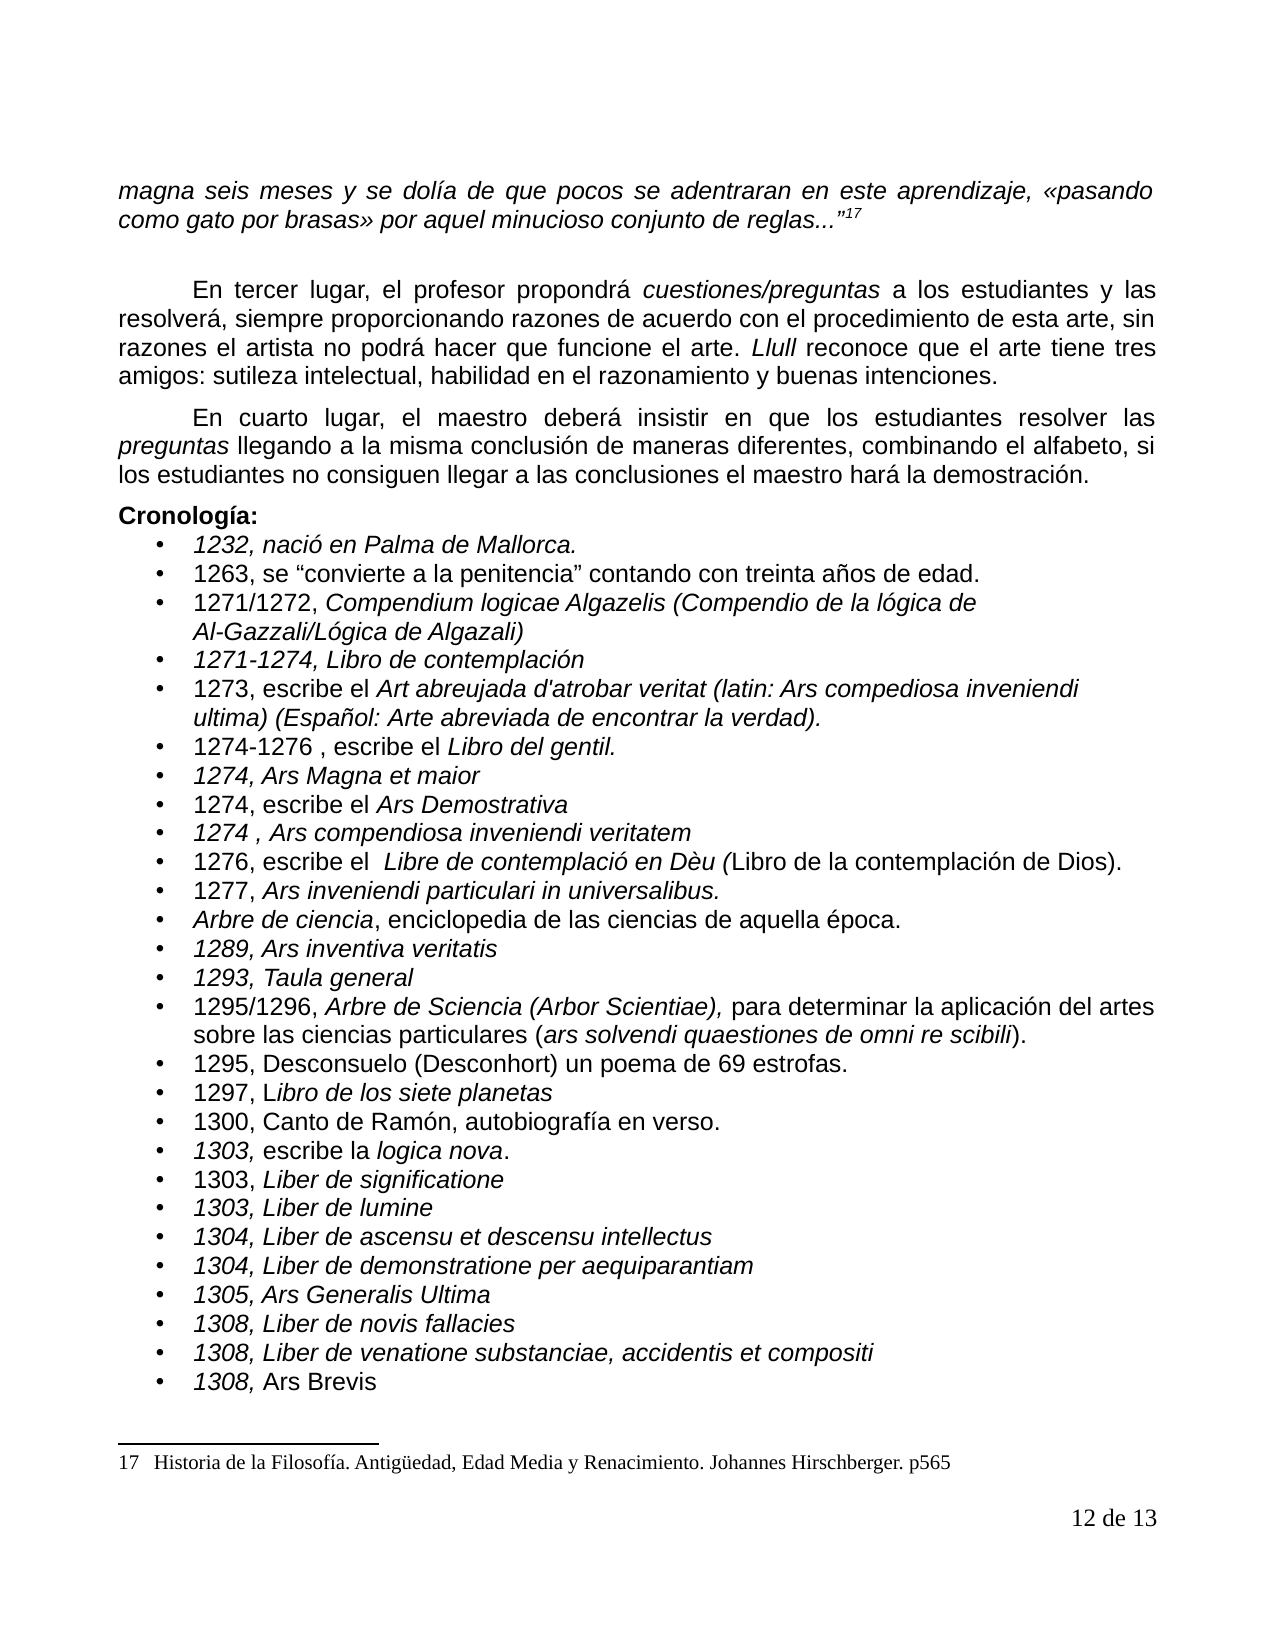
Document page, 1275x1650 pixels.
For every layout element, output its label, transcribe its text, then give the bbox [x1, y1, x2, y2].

list 1274 , Ars compendiosa inveniendi veritatem [156, 818, 1157, 847]
list 1263, se “convierte a la penitencia” contando con treinta años de edad. [156, 559, 1157, 588]
list 1273, escribe el Art abreujada d'atrobar veritat (latin: Ars compediosa inveniendi ultima) (Español: Arte abreviada de encontrar la verdad). [156, 674, 1157, 732]
list 1305, Ars Generalis Ultima [156, 1280, 1157, 1309]
text magna seis meses y se dolía de que pocos se adentraran en este aprendizaje, «pasando como gato por brasas» por aquel minucioso conjunto de reglas...” [118, 176, 1157, 234]
list 1274, escribe el Ars Demostrativa [156, 789, 1157, 818]
list 1274-1276 , escribe el Libro del gentil. [156, 732, 1157, 761]
list 1308, Liber de venatione substanciae, accidentis et compositi [156, 1338, 1157, 1367]
list 1289, Ars inventiva veritatis [156, 934, 1157, 963]
list 1274, Ars Magna et maior [156, 761, 1157, 789]
list 1295, Desconsuelo (Desconhort) un poema de 69 estrofas. [156, 1049, 1157, 1078]
list 1304, Liber de ascensu et descensu intellectus [156, 1222, 1157, 1251]
list 1303, escribe la logica nova. [156, 1136, 1157, 1164]
list 1271-1274, Libro de contemplación [156, 645, 1157, 674]
list 1295/1296, Arbre de Sciencia (Arbor Scientiae), para determinar la aplicación del artes sobre las ciencias particulares (ars solvendi quaestiones de omni re scibili). [156, 992, 1157, 1049]
list 1271/1272, Compendium logicae Algazelis (Compendio de la lógica de Al-Gazzali/Lógica de Algazali) [156, 588, 1157, 645]
list 1308, Liber de novis fallacies [156, 1309, 1157, 1338]
list 1303, Liber de significatione [156, 1164, 1157, 1193]
list 1297, Libro de los siete planetas [156, 1078, 1157, 1107]
list 1300, Canto de Ramón, autobiografía en verso. [156, 1107, 1157, 1136]
list Arbre de ciencia, enciclopedia de las ciencias de aquella época. [156, 905, 1157, 934]
list 1303, Liber de lumine [156, 1193, 1157, 1222]
list 1293, Taula general [156, 963, 1157, 992]
list 1308, Ars Brevis [156, 1367, 1157, 1395]
list 1304, Liber de demonstratione per aequiparantiam [156, 1251, 1157, 1280]
list 1232, nació en Palma de Mallorca. [156, 530, 1157, 559]
list 1277, Ars inveniendi particulari in universalibus. [156, 876, 1157, 905]
text Cronología: [118, 501, 1157, 530]
text Historia de la Filosofía. Antigüedad, Edad Media y Renacimiento. Johannes Hirschberger. p565 [118, 1449, 1157, 1474]
text En tercer lugar, el profesor propondrá cuestiones/preguntas a los estudiantes y las resolverá, siempre proporcionando razones de acuerdo con el procedimiento de esta arte, sin razones el artista no podrá hacer que funcione el arte. Llull reconoce que el arte tiene tres amigos: sutileza intelectual, habilidad en el razonamiento y buenas intenciones. [118, 275, 1157, 390]
list 1276, escribe el Libre de contemplació en Dèu (Libro de la contemplación de Dios). [156, 847, 1157, 876]
text En cuarto lugar, el maestro deberá insistir en que los estudiantes resolver las preguntas llegando a la misma conclusión de maneras diferentes, combinando el alfabeto, si los estudiantes no consiguen llegar a las conclusiones el maestro hará la demostración. [118, 403, 1157, 489]
